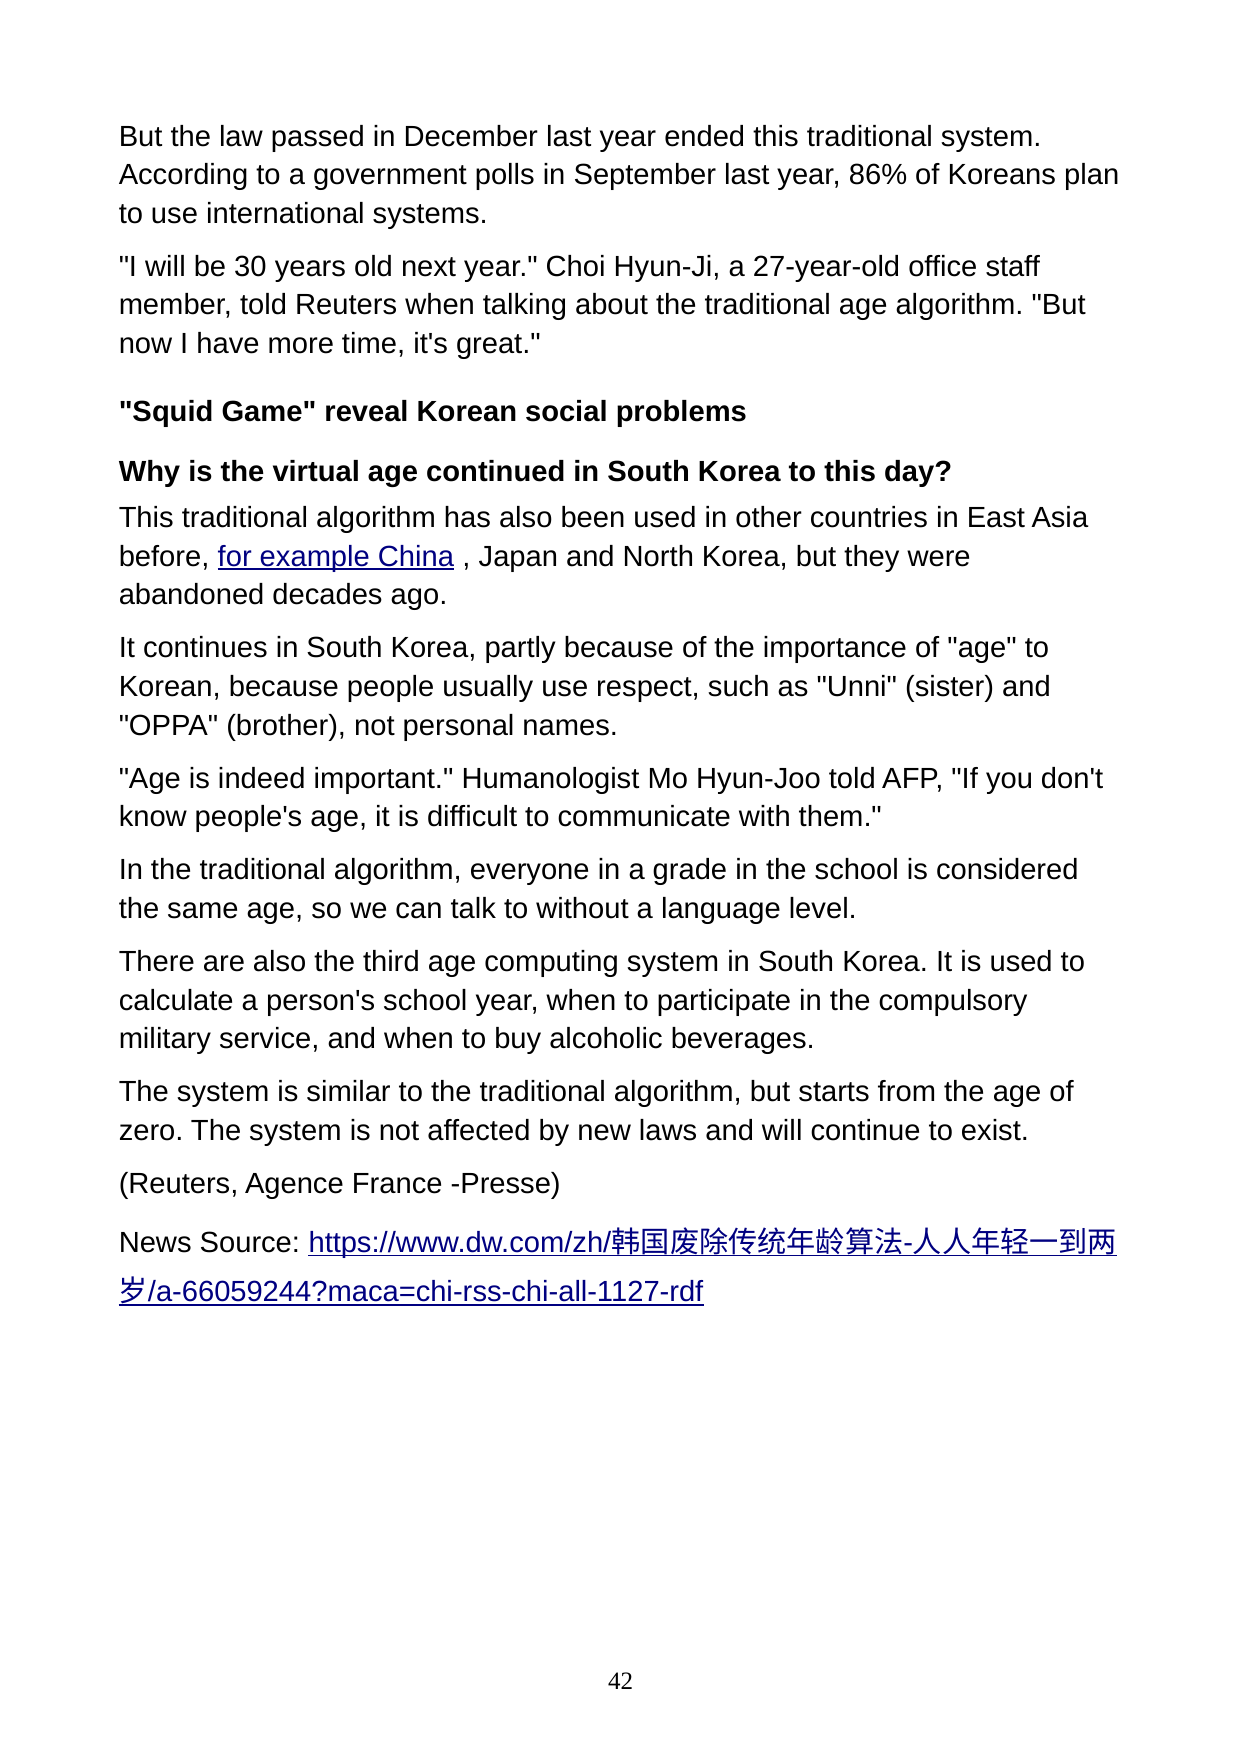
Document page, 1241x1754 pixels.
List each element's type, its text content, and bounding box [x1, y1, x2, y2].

subtitle Why is the virtual age continued in South Korea to this day? [118, 454, 1122, 488]
text But the law passed in December last year ended this traditional system. According to a government polls in September last year, 86% of Koreans plan to use international systems. [118, 118, 1122, 229]
text It continues in South Korea, partly because of the importance of "age" to Korean, because people usually use respect, such as "Unni" (sister) and "OPPA" (brother), not personal names. [118, 630, 1122, 741]
text News Source: https://www.dw.com/zh/韩国废除传统年龄算法-人人年轻一到两岁/a-66059244?maca=chi-rss-chi-all-1127-rdf [118, 1219, 1122, 1310]
text In the traditional algorithm, everyone in a grade in the school is considered the same age, so we can talk to without a language level. [118, 852, 1122, 924]
text This traditional algorithm has also been used in other countries in East Asia before, for example China , Japan and North Korea, but they were abandoned decades ago. [118, 500, 1122, 611]
text "Age is indeed important." Humanologist Mo Hyun-Joo told AFP, "If you don't know people's age, it is difficult to communicate with them." [118, 761, 1122, 833]
text The system is similar to the traditional algorithm, but starts from the age of zero. The system is not affected by new laws and will continue to exist. [118, 1074, 1122, 1146]
text There are also the third age computing system in South Korea. It is used to calculate a person's school year, when to participate in the compulsory military service, and when to buy alcoholic beverages. [118, 944, 1122, 1054]
text (Reuters, Agence France -Presse) [118, 1166, 1122, 1199]
text "I will be 30 years old next year." Choi Hyun-Ji, a 27-year-old office staff member, told Reuters when talking about the traditional age algorithm. "But now I have more time, it's great." [118, 249, 1122, 359]
subtitle "Squid Game" reveal Korean social problems [118, 393, 1122, 427]
